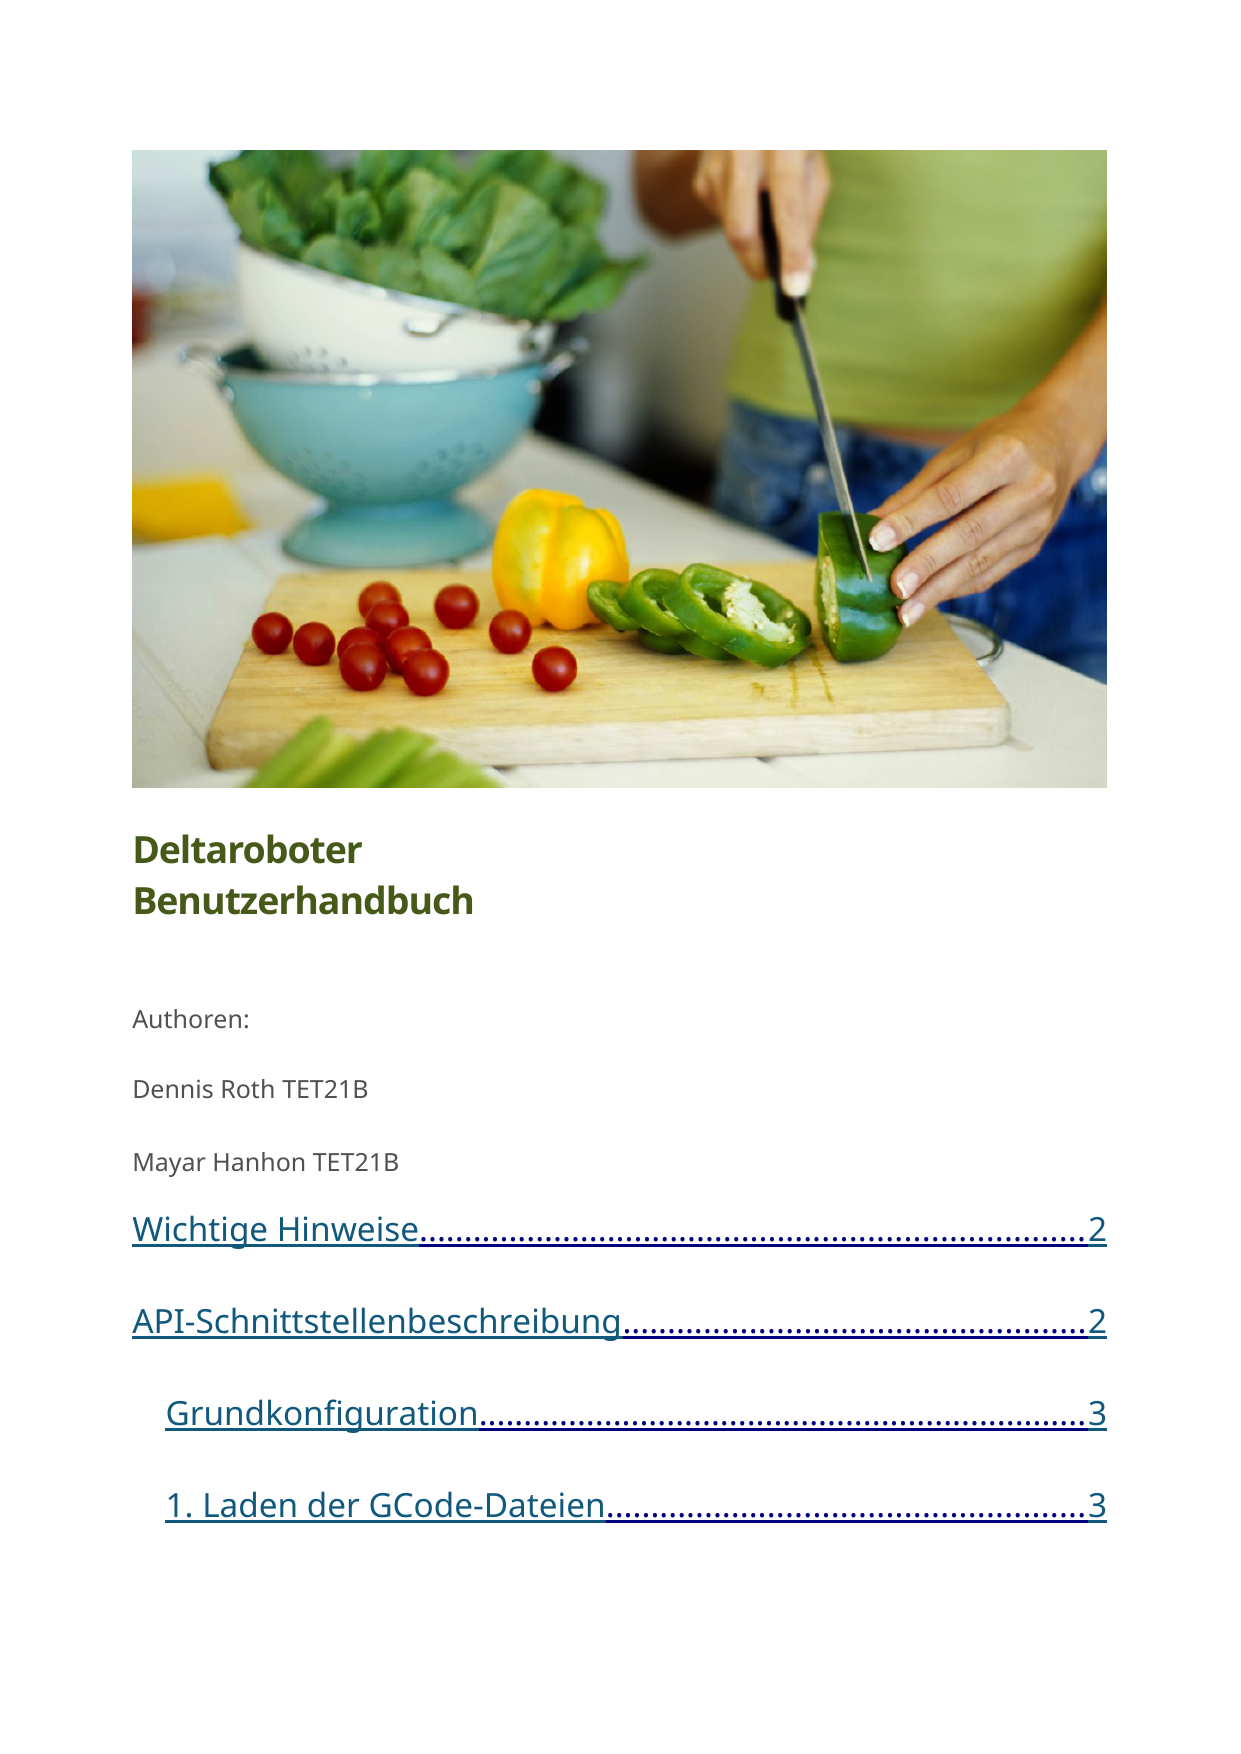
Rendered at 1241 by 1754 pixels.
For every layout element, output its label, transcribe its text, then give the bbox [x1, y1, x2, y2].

title Deltaroboter [132, 824, 1108, 875]
text 1. Laden der GCode-Dateien 3 [165, 1482, 1108, 1528]
text API-Schnittstellenbeschreibung 2 [132, 1298, 1108, 1343]
title Benutzerhandbuch [132, 875, 1108, 926]
text Authoren: Dennis Roth TET21B [132, 1002, 1108, 1108]
text Wichtige Hinweise 2 [132, 1206, 1108, 1251]
text Grundkonfiguration 3 [165, 1390, 1108, 1436]
text Mayar Hanhon TET21B [132, 1145, 1108, 1179]
